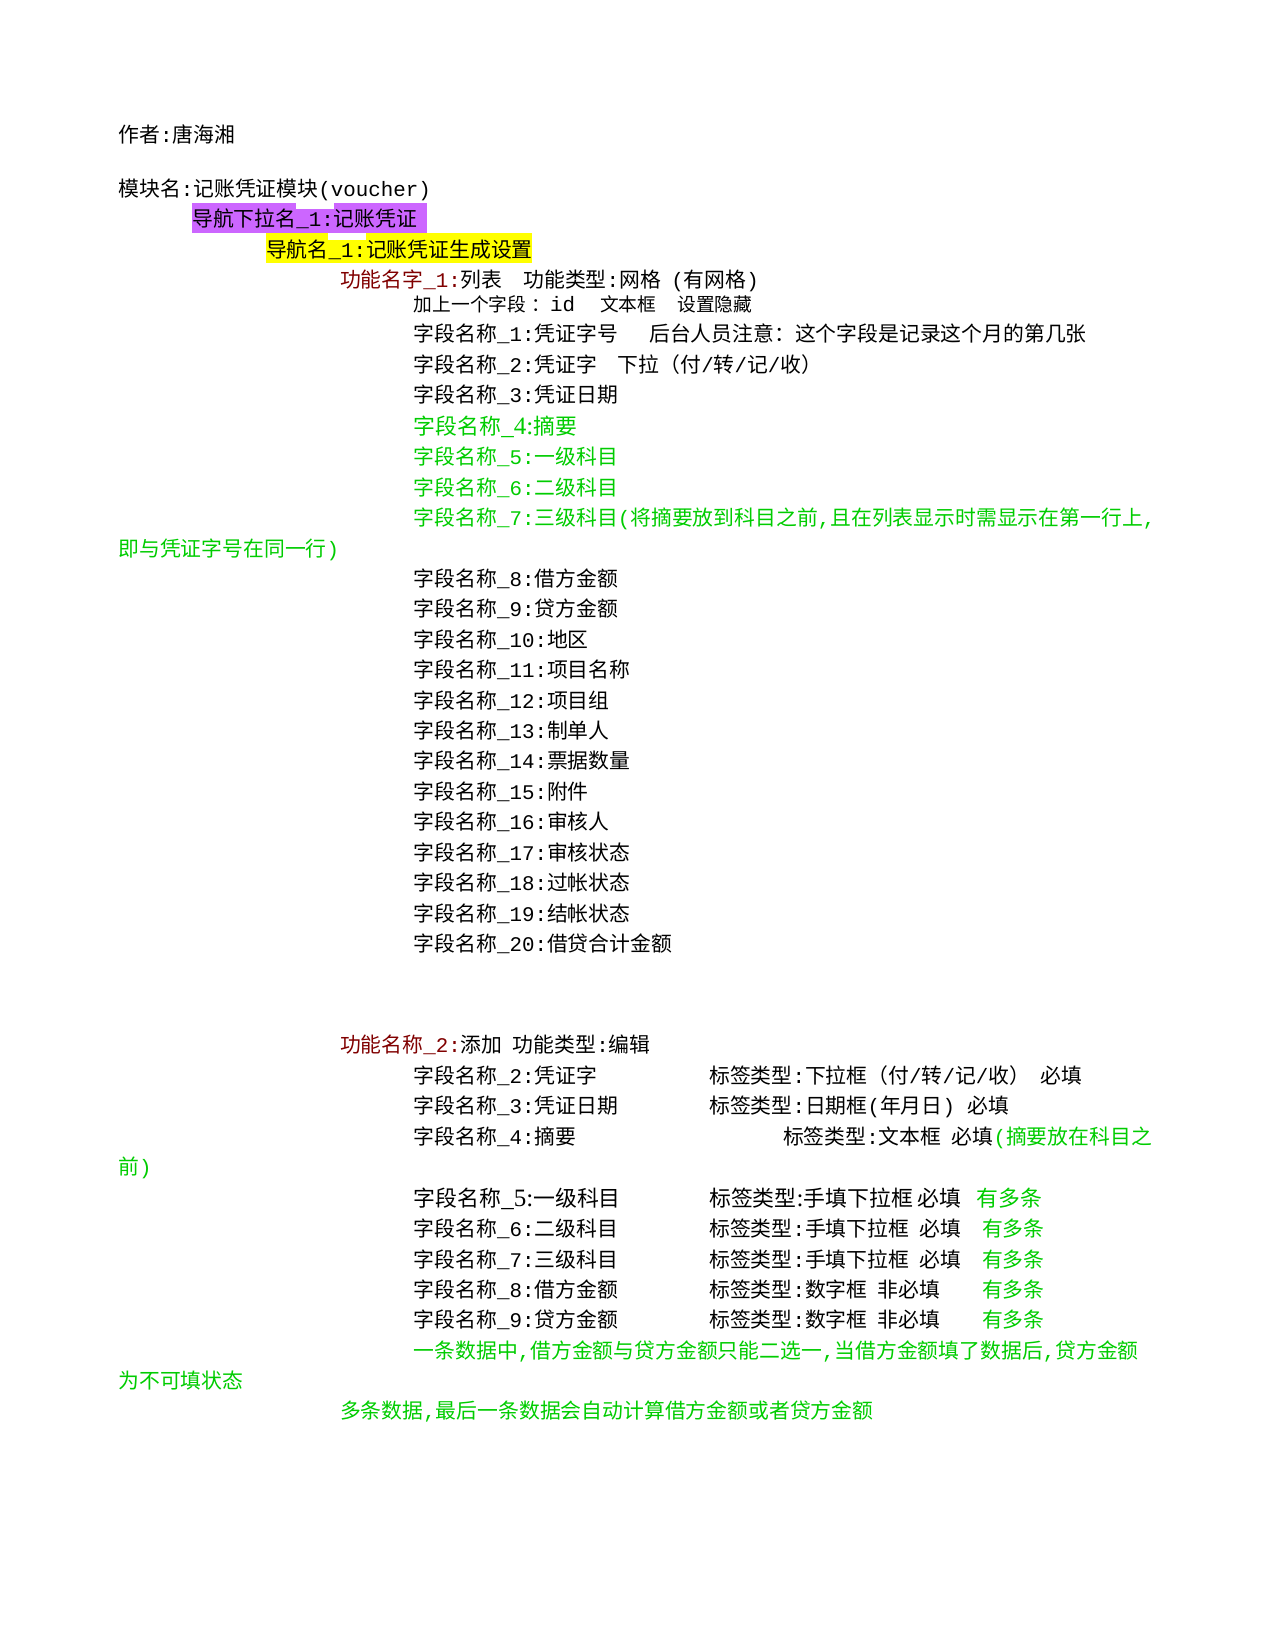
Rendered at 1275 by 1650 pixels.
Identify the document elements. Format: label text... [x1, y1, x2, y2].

text 字段名称_2:凭证字 标签类型:下拉框（付/转/记/收） 必填 [118, 1059, 1157, 1089]
text 字段名称_5:一级科目 标签类型:手填下拉框 必填 有多条 [118, 1181, 1157, 1212]
text 字段名称_17:审核状态 [118, 836, 1157, 866]
text 多条数据,最后一条数据会自动计算借方金额或者贷方金额 [118, 1395, 1157, 1425]
text 字段名称_8:借方金额 标签类型:数字框 非必填 有多条 [118, 1273, 1157, 1304]
text 字段名称_9:贷方金额 标签类型:数字框 非必填 有多条 [118, 1304, 1157, 1334]
text 字段名称_14:票据数量 [118, 745, 1157, 775]
text 字段名称_9:贷方金额 [118, 593, 1157, 623]
text 字段名称_1:凭证字号 后台人员注意：这个字段是记录这个月的第几张 [118, 318, 1157, 348]
text 功能名称_2:添加 功能类型:编辑 [118, 1029, 1157, 1059]
text 字段名称_6:二级科目 标签类型:手填下拉框 必填 有多条 [118, 1212, 1157, 1243]
text 字段名称_18:过帐状态 [118, 866, 1157, 897]
text 导航名_1:记账凭证生成设置 [118, 233, 1157, 263]
text 字段名称_11:项目名称 [118, 653, 1157, 684]
text 功能名字_1:列表 功能类型:网格 (有网格) [118, 263, 1157, 294]
text 加上一个字段 ：id 文本框 设置隐藏 [118, 294, 1157, 318]
text 字段名称_4:摘要 标签类型:文本框 必填(摘要放在科目之前) [118, 1120, 1157, 1181]
text 字段名称_7:三级科目(将摘要放到科目之前,且在列表显示时需显示在第一行上,即与凭证字号在同一行) [118, 501, 1157, 562]
text 字段名称_10:地区 [118, 623, 1157, 653]
text 导航下拉名_1:记账凭证 [118, 203, 1157, 233]
text 作者:唐海湘 [118, 118, 1157, 148]
text 字段名称_15:附件 [118, 775, 1157, 806]
text 字段名称_5:一级科目 [118, 441, 1157, 471]
text 字段名称_3:凭证日期 [118, 378, 1157, 409]
text 字段名称_7:三级科目 标签类型:手填下拉框 必填 有多条 [118, 1243, 1157, 1273]
text 字段名称_12:项目组 [118, 684, 1157, 714]
text 字段名称_4:摘要 [118, 409, 1157, 441]
text 字段名称_6:二级科目 [118, 471, 1157, 501]
text 字段名称_19:结帐状态 [118, 897, 1157, 927]
text 字段名称_3:凭证日期 标签类型:日期框(年月日) 必填 [118, 1089, 1157, 1120]
text 一条数据中,借方金额与贷方金额只能二选一,当借方金额填了数据后,贷方金额为不可填状态 [118, 1334, 1157, 1395]
text 模块名:记账凭证模块(voucher) [118, 172, 1157, 203]
text 字段名称_2:凭证字 下拉（付/转/记/收） [118, 348, 1157, 378]
text 字段名称_13:制单人 [118, 714, 1157, 745]
text 字段名称_8:借方金额 [118, 562, 1157, 593]
text 字段名称_16:审核人 [118, 806, 1157, 836]
text 字段名称_20:借贷合计金额 [118, 927, 1157, 958]
